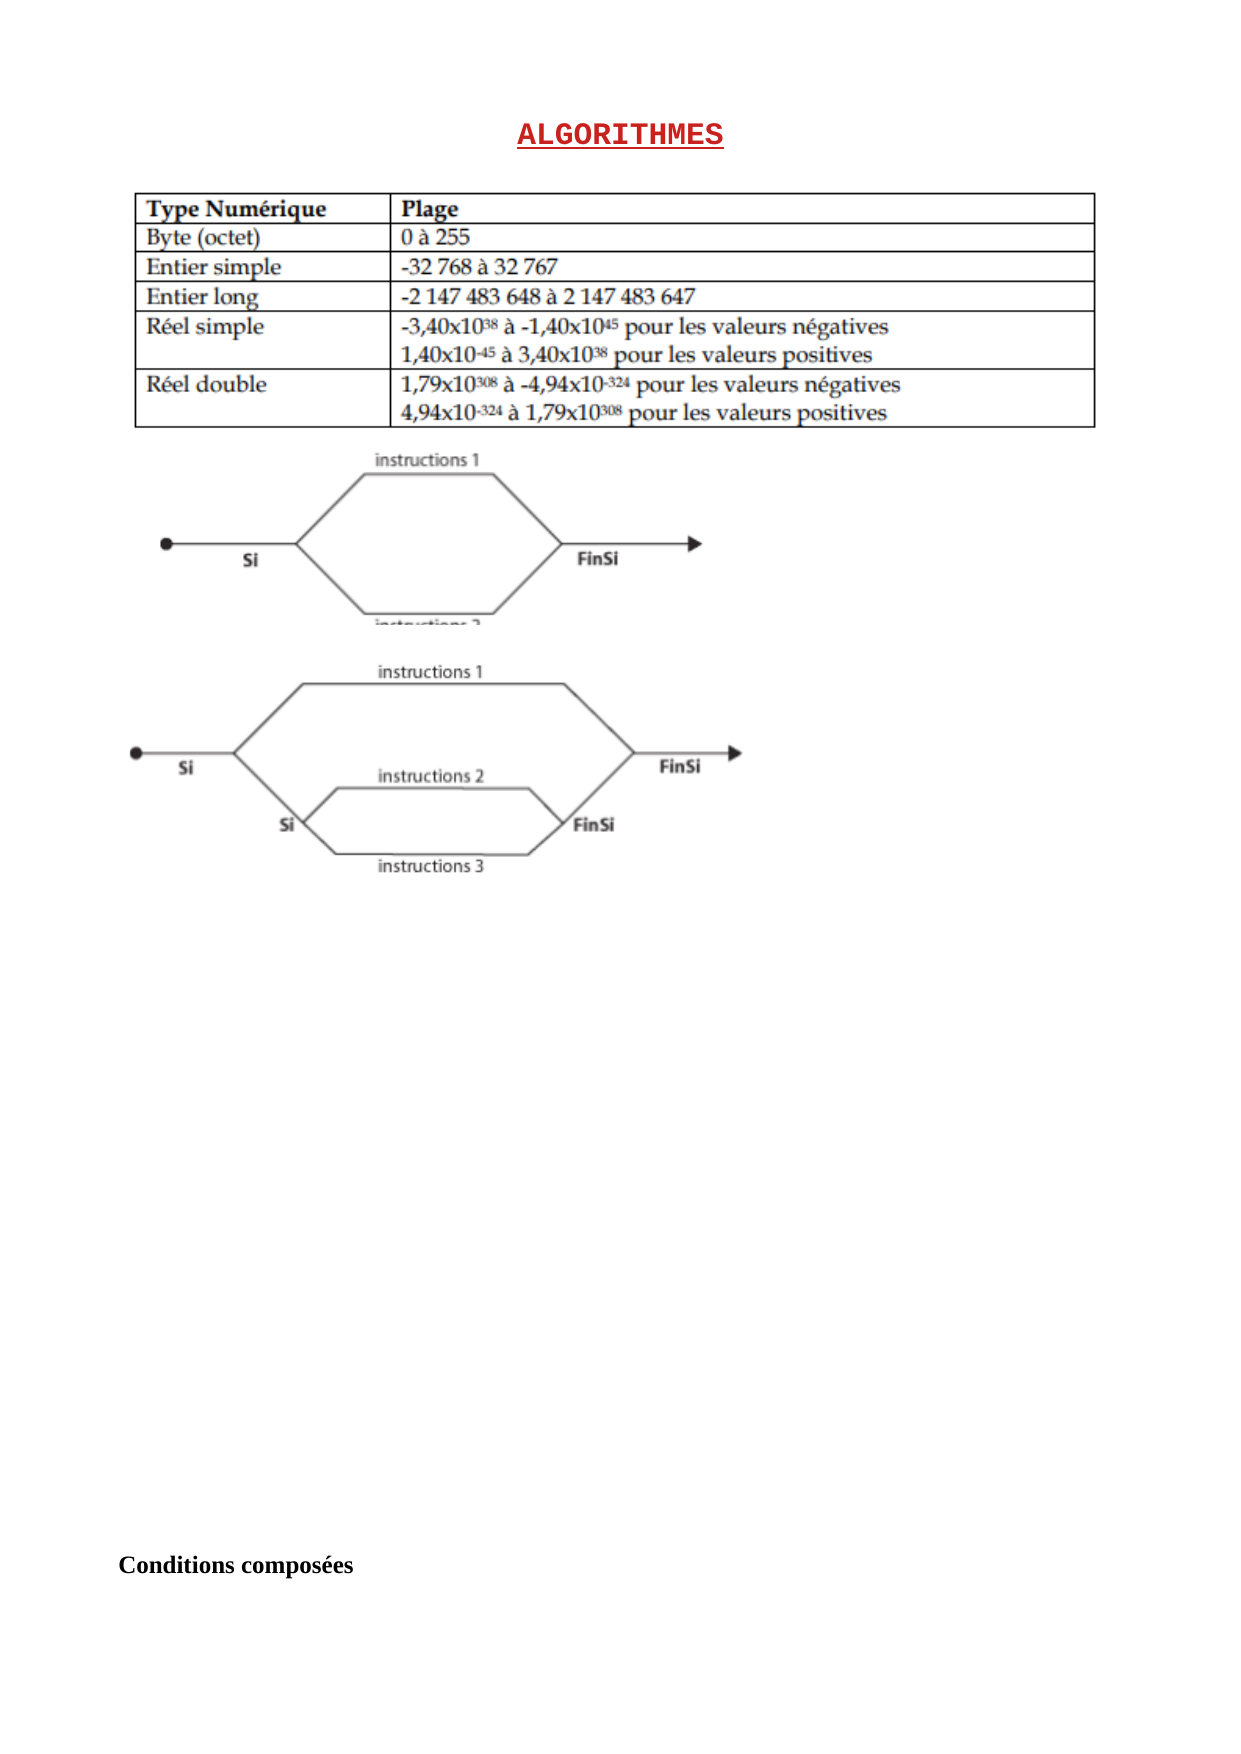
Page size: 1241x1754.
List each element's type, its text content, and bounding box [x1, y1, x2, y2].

text Conditions composées [118, 1551, 1122, 1579]
picture [49, 179, 1116, 885]
text ALGORITHMES [118, 118, 1122, 153]
